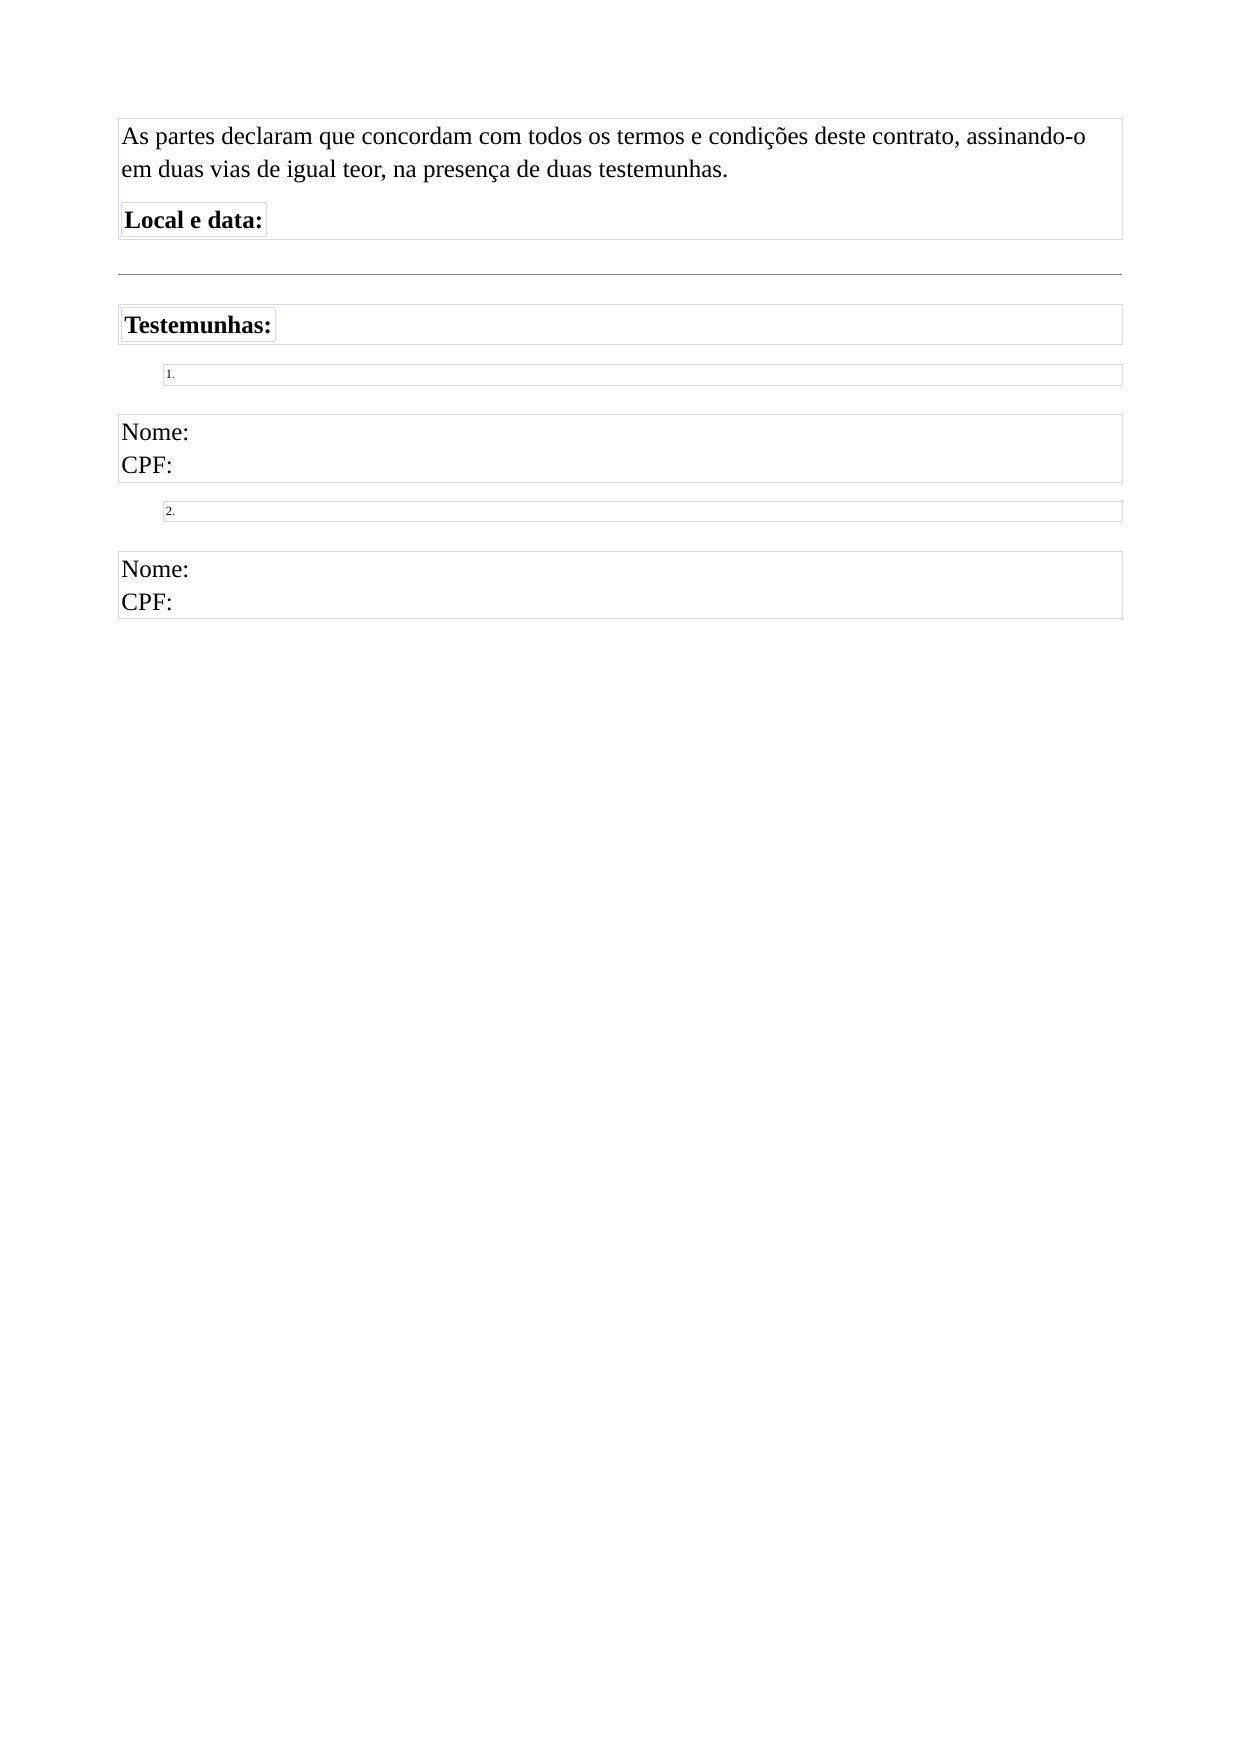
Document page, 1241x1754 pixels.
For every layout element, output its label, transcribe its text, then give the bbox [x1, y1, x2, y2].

text Testemunhas: [119, 305, 1122, 344]
text Local e data: [119, 199, 1122, 239]
text As partes declaram que concordam com todos os termos e condições deste contrato, assinando-o em duas vias de igual teor, na presença de duas testemunhas. [119, 119, 1122, 183]
text Nome: CPF: [119, 552, 1122, 618]
text Nome: CPF: [119, 415, 1122, 482]
